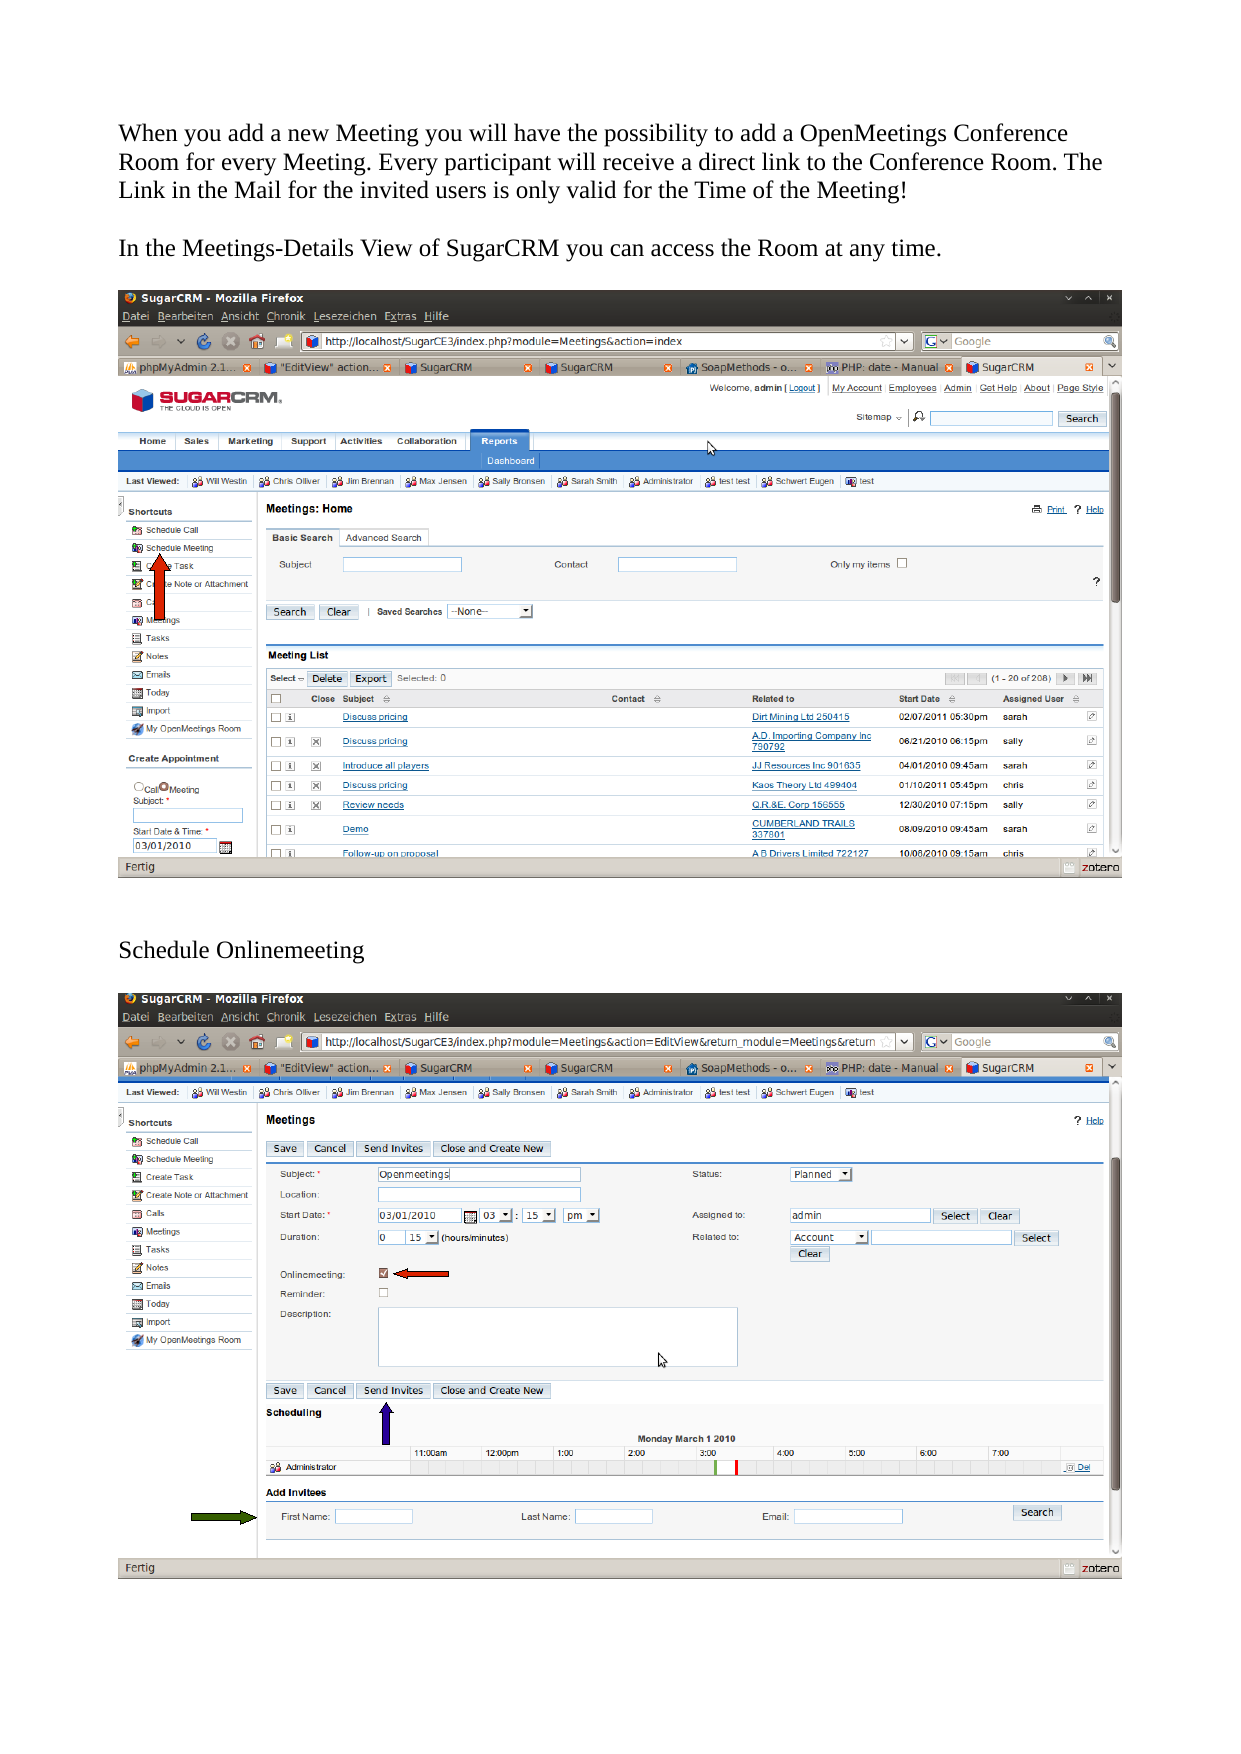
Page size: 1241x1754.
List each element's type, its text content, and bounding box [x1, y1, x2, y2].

picture [118, 290, 1122, 878]
text When you add a new Meeting you will have the possibility to add a OpenMeetings Conference Room for every Meeting. Every participant will receive a direct link to the Conference Room. The Link in the Mail for the invited users is only valid for the Time of the Meeting! [118, 118, 1122, 204]
text In the Meetings-Details View of SugarCRM you can access the Room at any time. [118, 233, 1122, 262]
picture [118, 993, 1122, 1579]
text Schedule Onlinemeeting [118, 936, 1122, 964]
